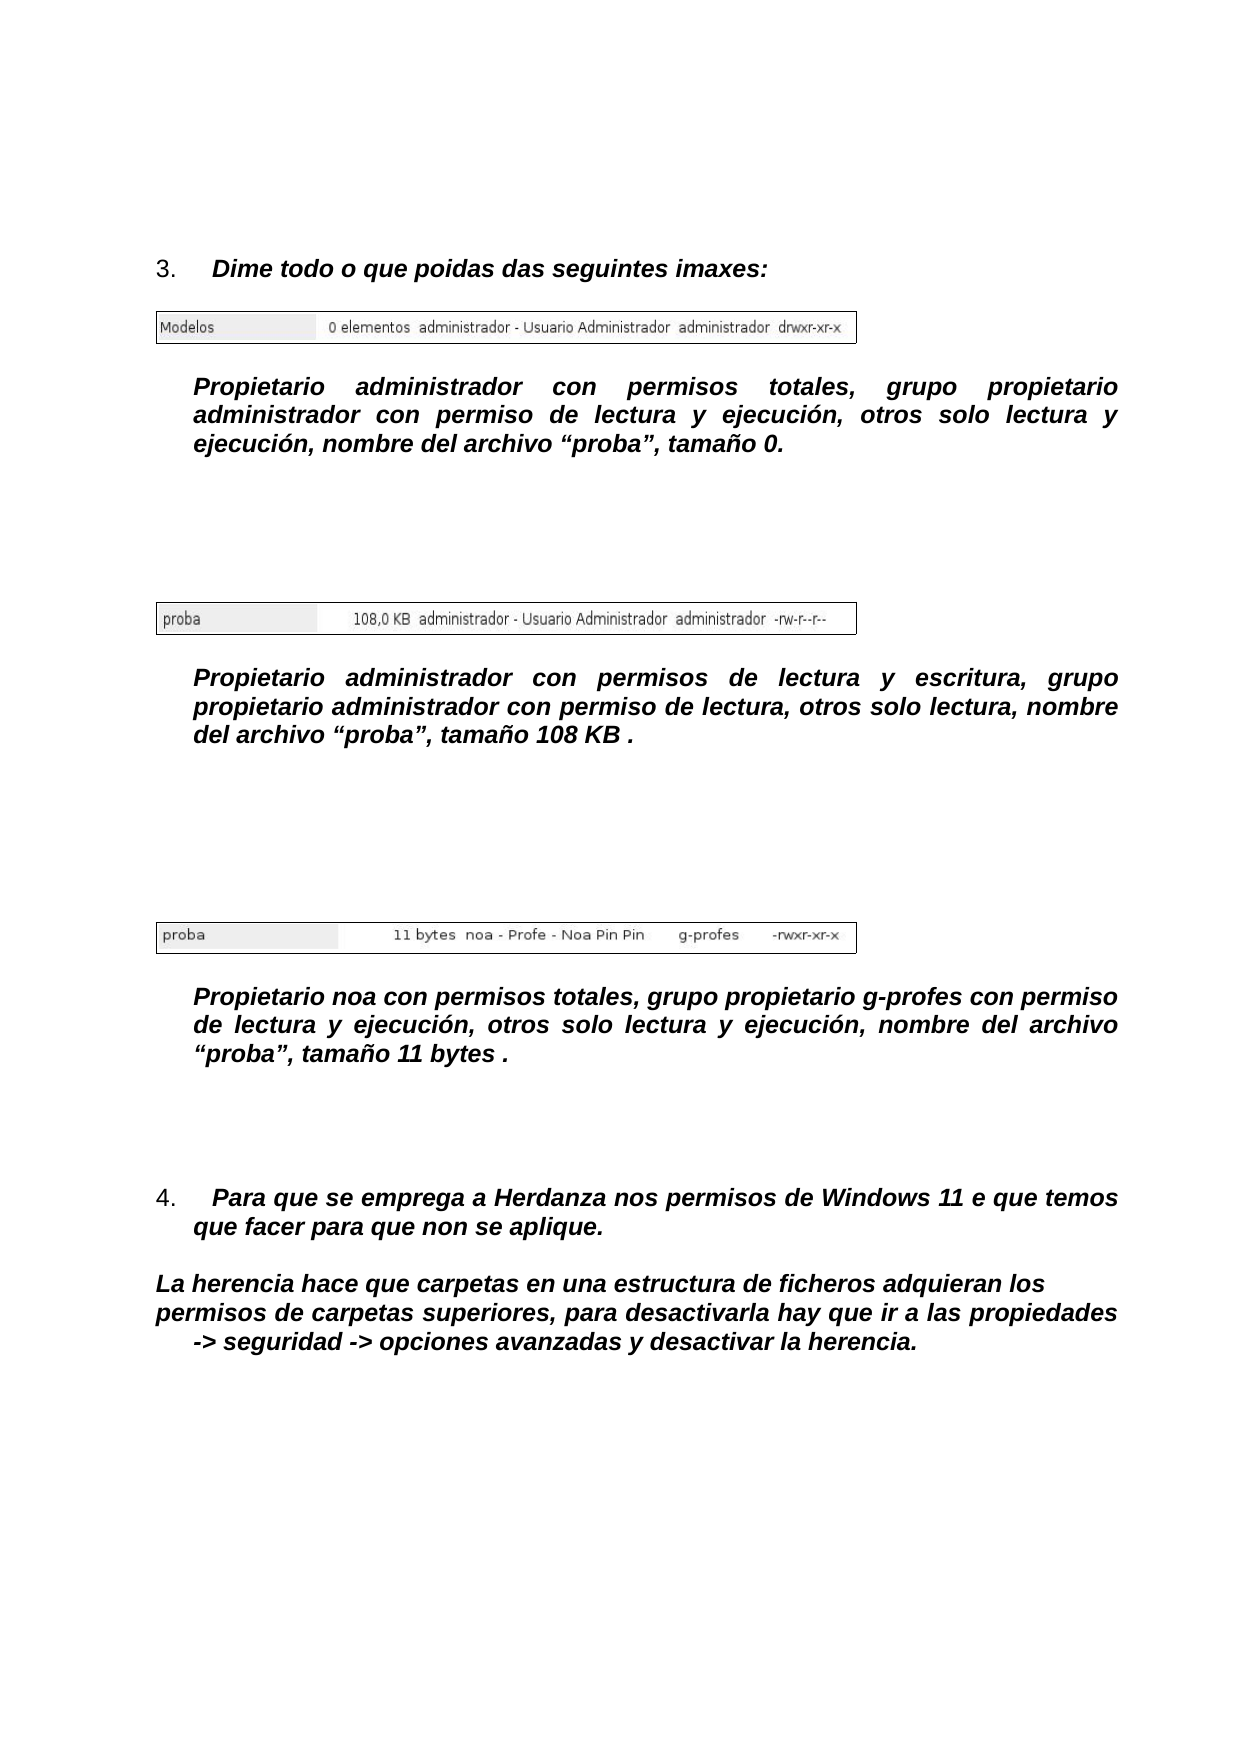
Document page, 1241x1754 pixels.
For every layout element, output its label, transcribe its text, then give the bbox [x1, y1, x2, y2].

list Propietario administrador con permisos de lectura y escritura, grupo propietario administrador con permiso de lectura, otros solo lectura, nombre del archivo “proba”, tamaño 108 KB . [193, 663, 1122, 749]
list Propietario administrador con permisos totales, grupo propietario administrador con permiso de lectura y ejecución, otros solo lectura y ejecución, nombre del archivo “proba”, tamaño 0. [193, 372, 1122, 458]
text permisos de carpetas superiores, para desactivarla hay que ir a las propiedades -> seguridad -> opciones avanzadas y desactivar la herencia. [156, 1298, 1122, 1355]
list Dime todo o que poidas das seguintes imaxes: [156, 254, 1122, 282]
list Para que se emprega a Herdanza nos permisos de Windows 11 e que temos que facer para que non se aplique. [156, 1183, 1122, 1240]
list Propietario noa con permisos totales, grupo propietario g-profes con permiso de lectura y ejecución, otros solo lectura y ejecución, nombre del archivo “proba”, tamaño 11 bytes . [193, 982, 1122, 1068]
text La herencia hace que carpetas en una estructura de ficheros adquieran los [156, 1269, 1122, 1298]
